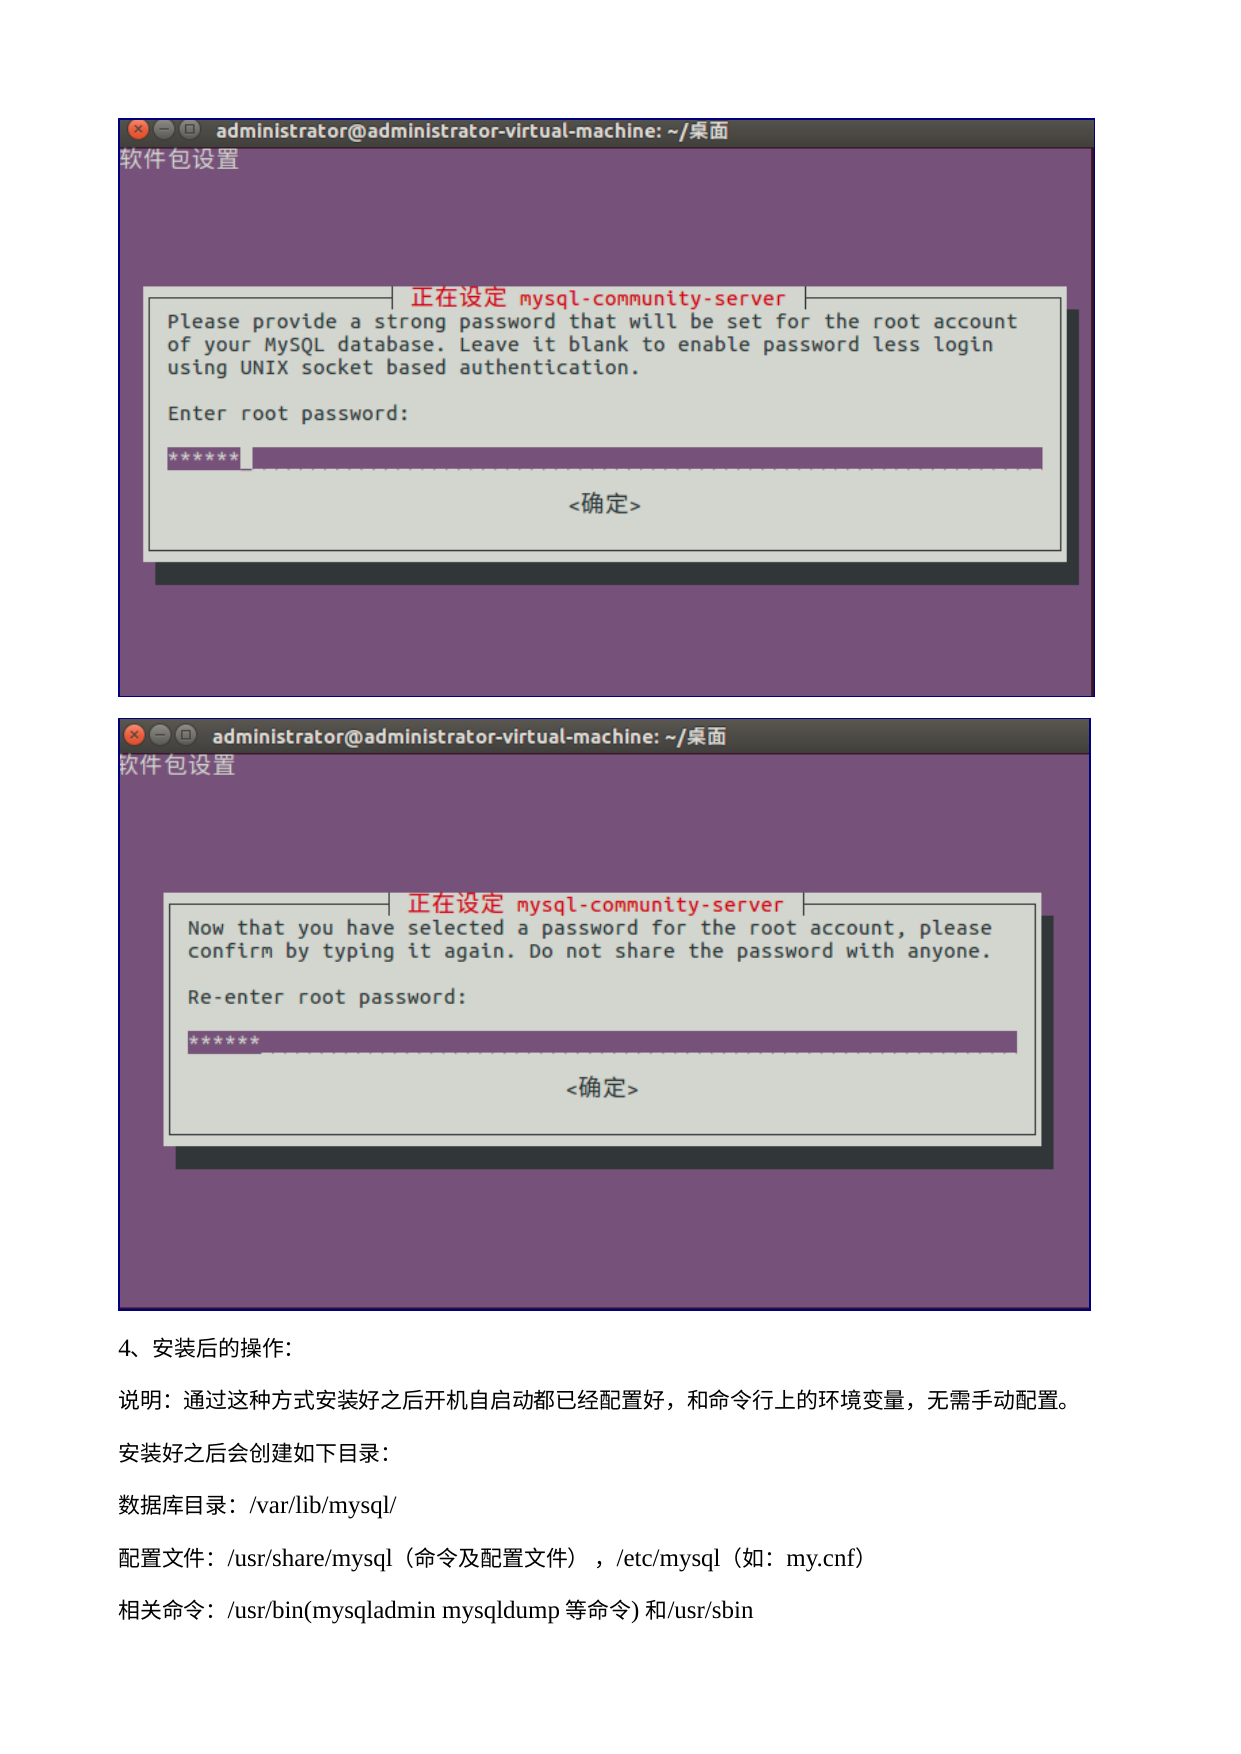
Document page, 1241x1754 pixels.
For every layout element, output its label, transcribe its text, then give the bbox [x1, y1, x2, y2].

text 相关命令：/usr/bin(mysqladmin mysqldump等命令) 和/usr/sbin [118, 1593, 1122, 1625]
text 配置文件：/usr/share/mysql（命令及配置文件） ，/etc/mysql（如：my.cnf） [118, 1541, 1122, 1573]
text 说明：通过这种方式安装好之后开机自启动都已经配置好，和命令行上的环境变量，无需手动配置。 [118, 1383, 1122, 1415]
picture [120, 719, 1089, 1309]
text 4、安装后的操作： [118, 1331, 1122, 1363]
text 安装好之后会创建如下目录： [118, 1436, 1122, 1468]
picture [120, 120, 1094, 696]
text 数据库目录：/var/lib/mysql/ [118, 1488, 1122, 1520]
